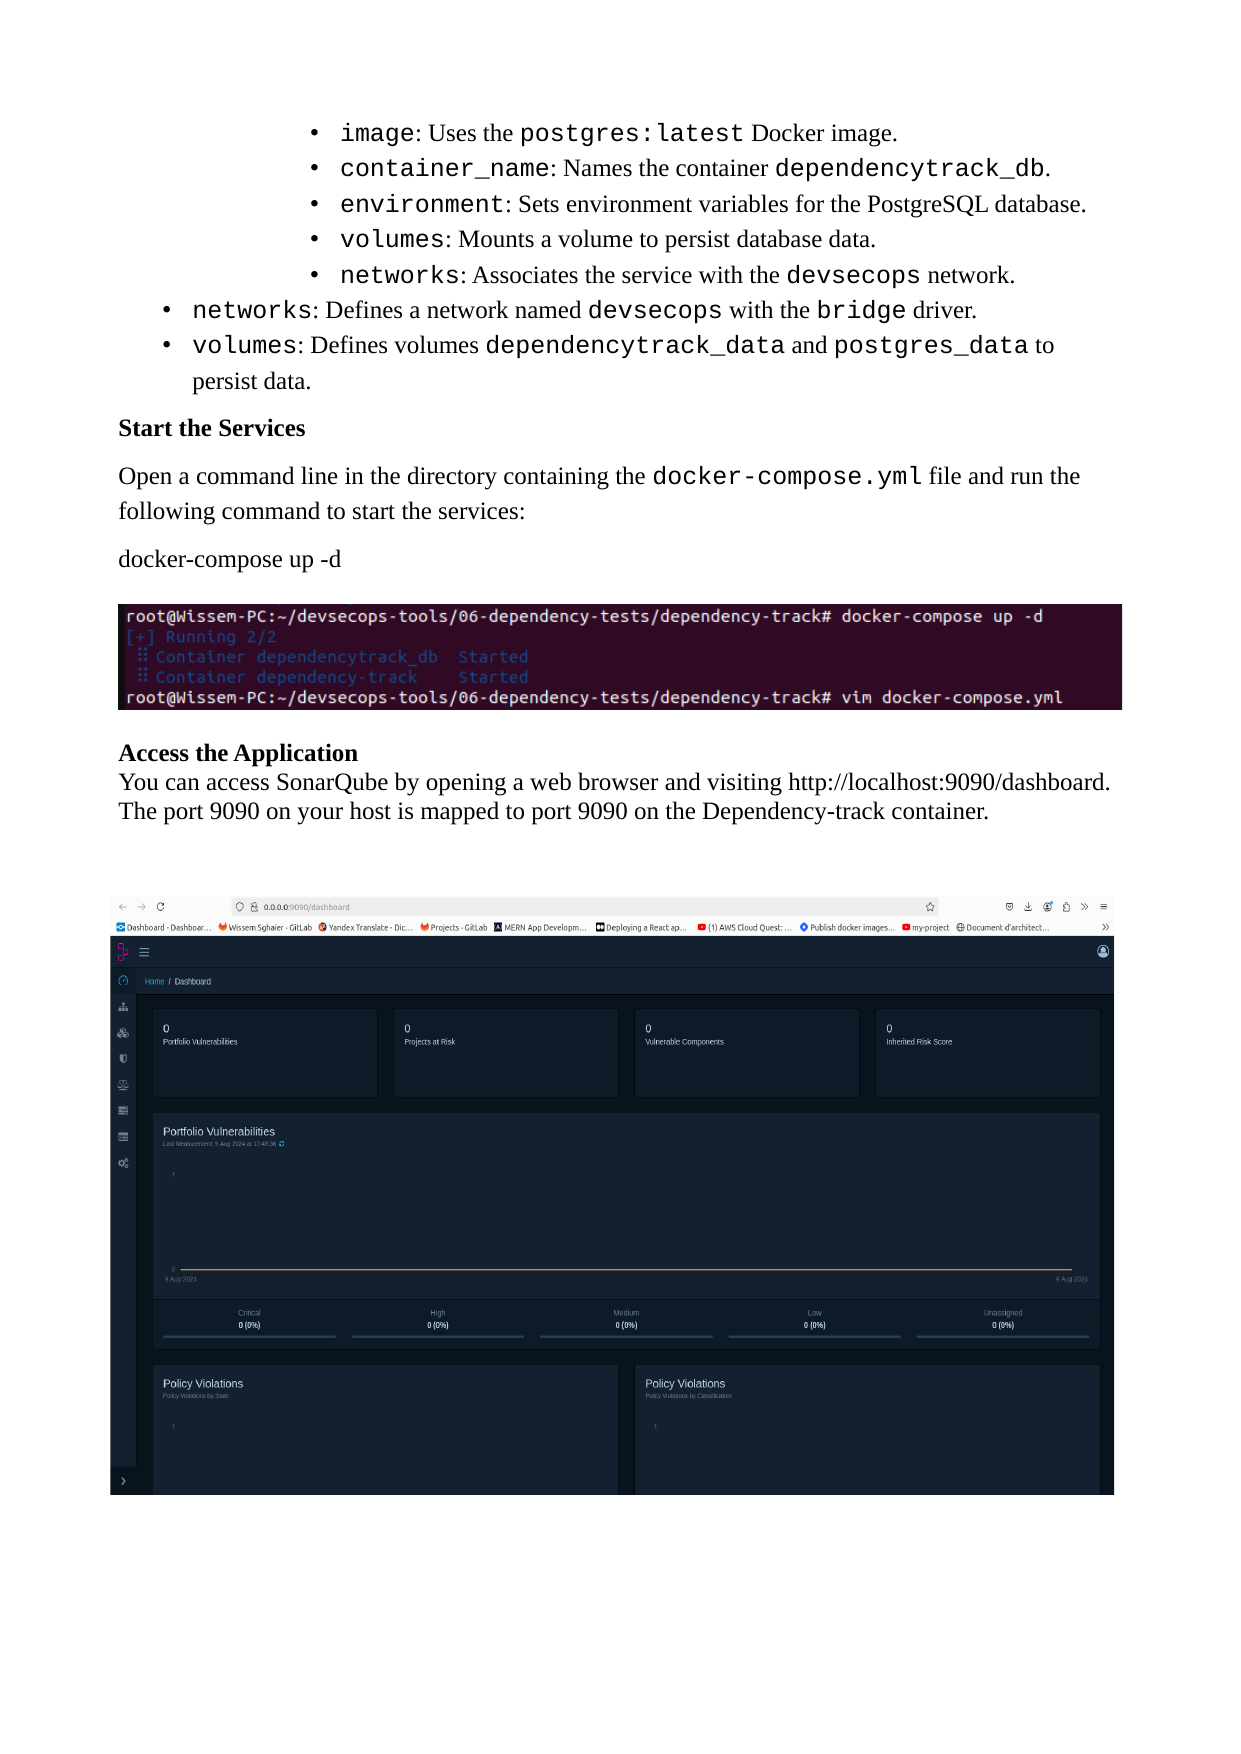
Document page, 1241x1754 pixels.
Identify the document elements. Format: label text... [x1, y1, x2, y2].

text You can access SonarQube by opening a web browser and visiting http://localhost:9090/dashboard. The port 9090 on your host is mapped to port 9090 on the Dependency-track container. [118, 767, 1122, 824]
text Open a command line in the directory containing the docker-compose.yml file and run the following command to start the services: [118, 461, 1122, 525]
list image: Uses the postgres:latest Docker image. [310, 118, 1122, 149]
text Start the Services [118, 413, 1122, 442]
list volumes: Mounts a volume to persist database data. [310, 224, 1122, 255]
list networks: Defines a network named devsecops with the bridge driver. [162, 295, 1122, 326]
list container_name: Names the container dependencytrack_db. [310, 153, 1122, 184]
picture [118, 604, 1123, 710]
text Access the Application [118, 710, 1122, 767]
list networks: Associates the service with the devsecops network. [310, 260, 1122, 291]
list environment: Sets environment variables for the PostgreSQL database. [310, 189, 1122, 220]
list volumes: Defines volumes dependencytrack_data and postgres_data to persist data. [162, 331, 1122, 394]
picture [110, 896, 1115, 1495]
text docker-compose up -d [118, 544, 1122, 572]
